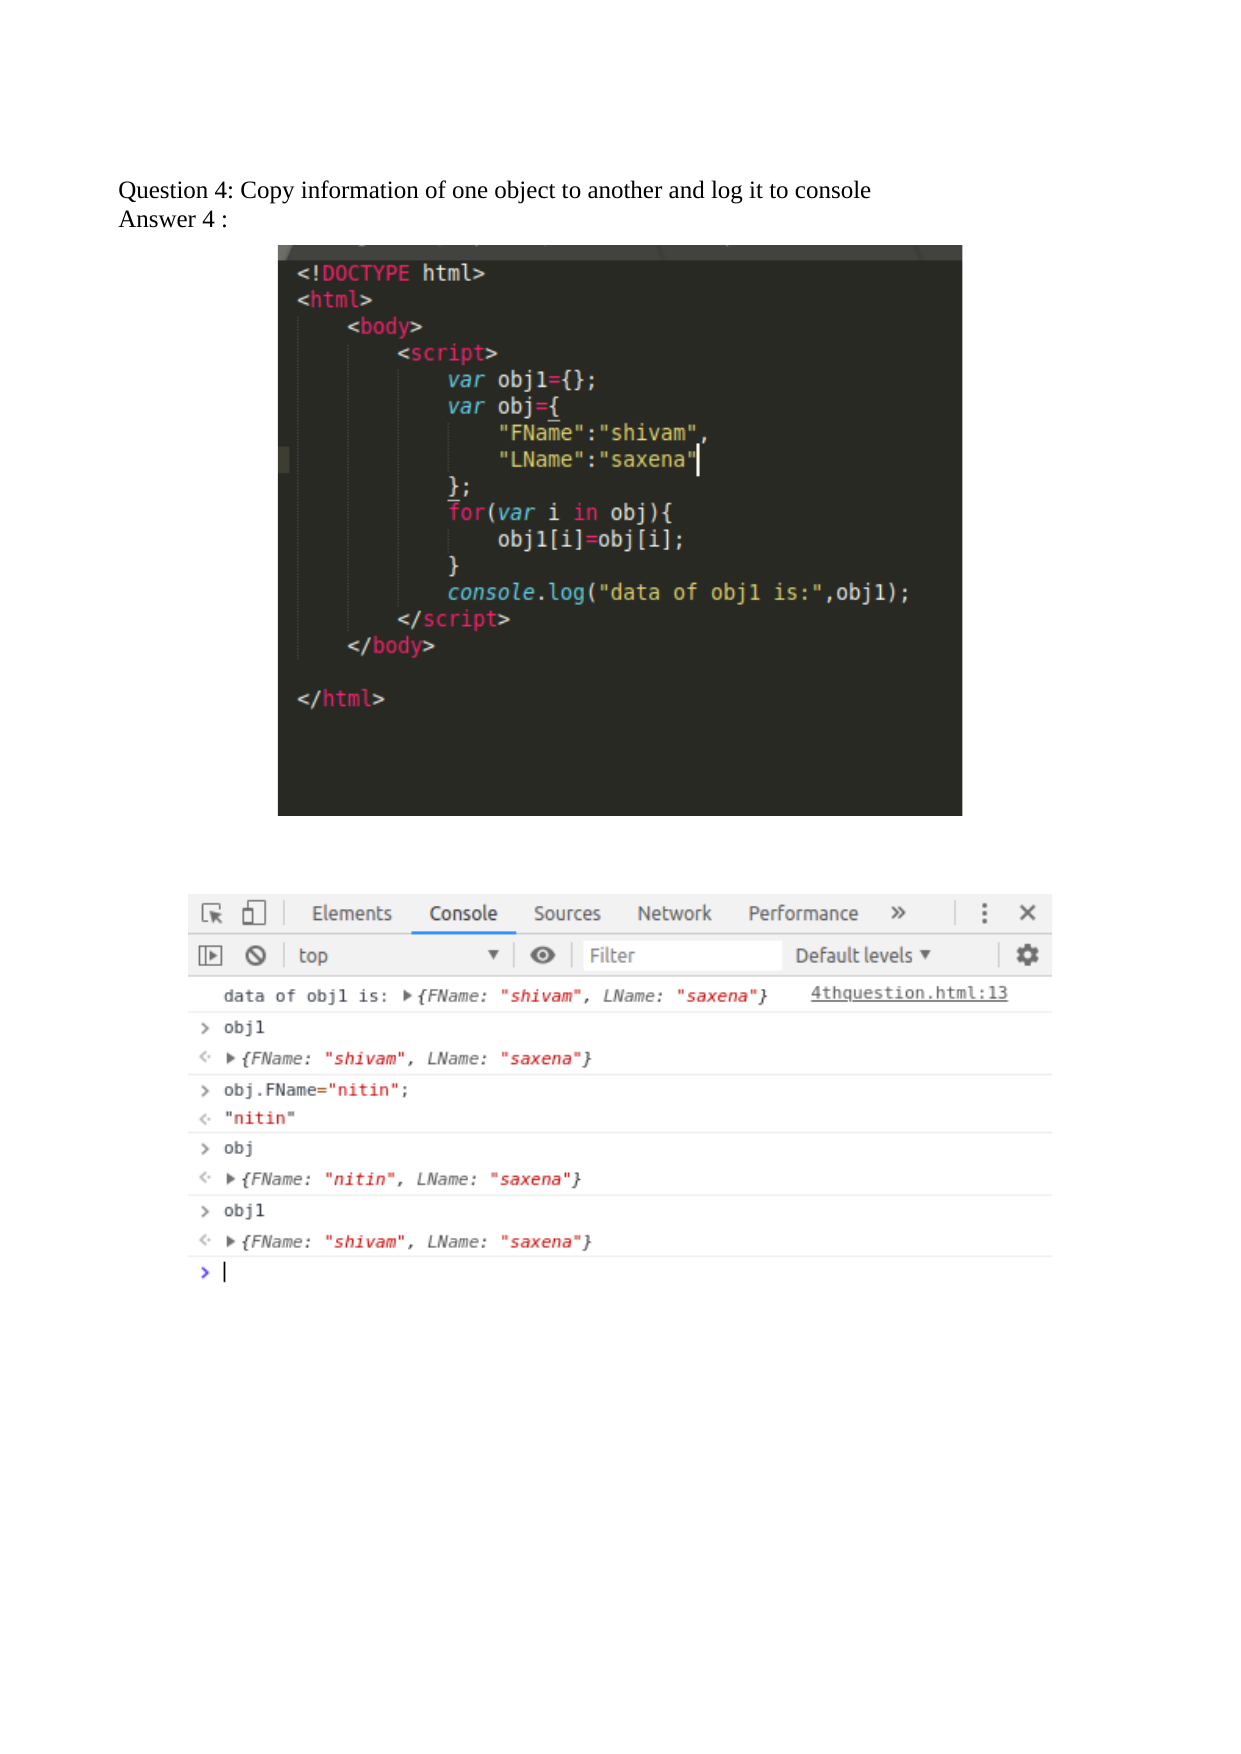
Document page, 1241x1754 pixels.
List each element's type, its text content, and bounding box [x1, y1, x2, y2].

picture [277, 245, 963, 816]
text Answer 4 : [118, 204, 1122, 233]
text Question 4: Copy information of one object to another and log it to console [118, 176, 1122, 204]
picture [188, 894, 1053, 1428]
